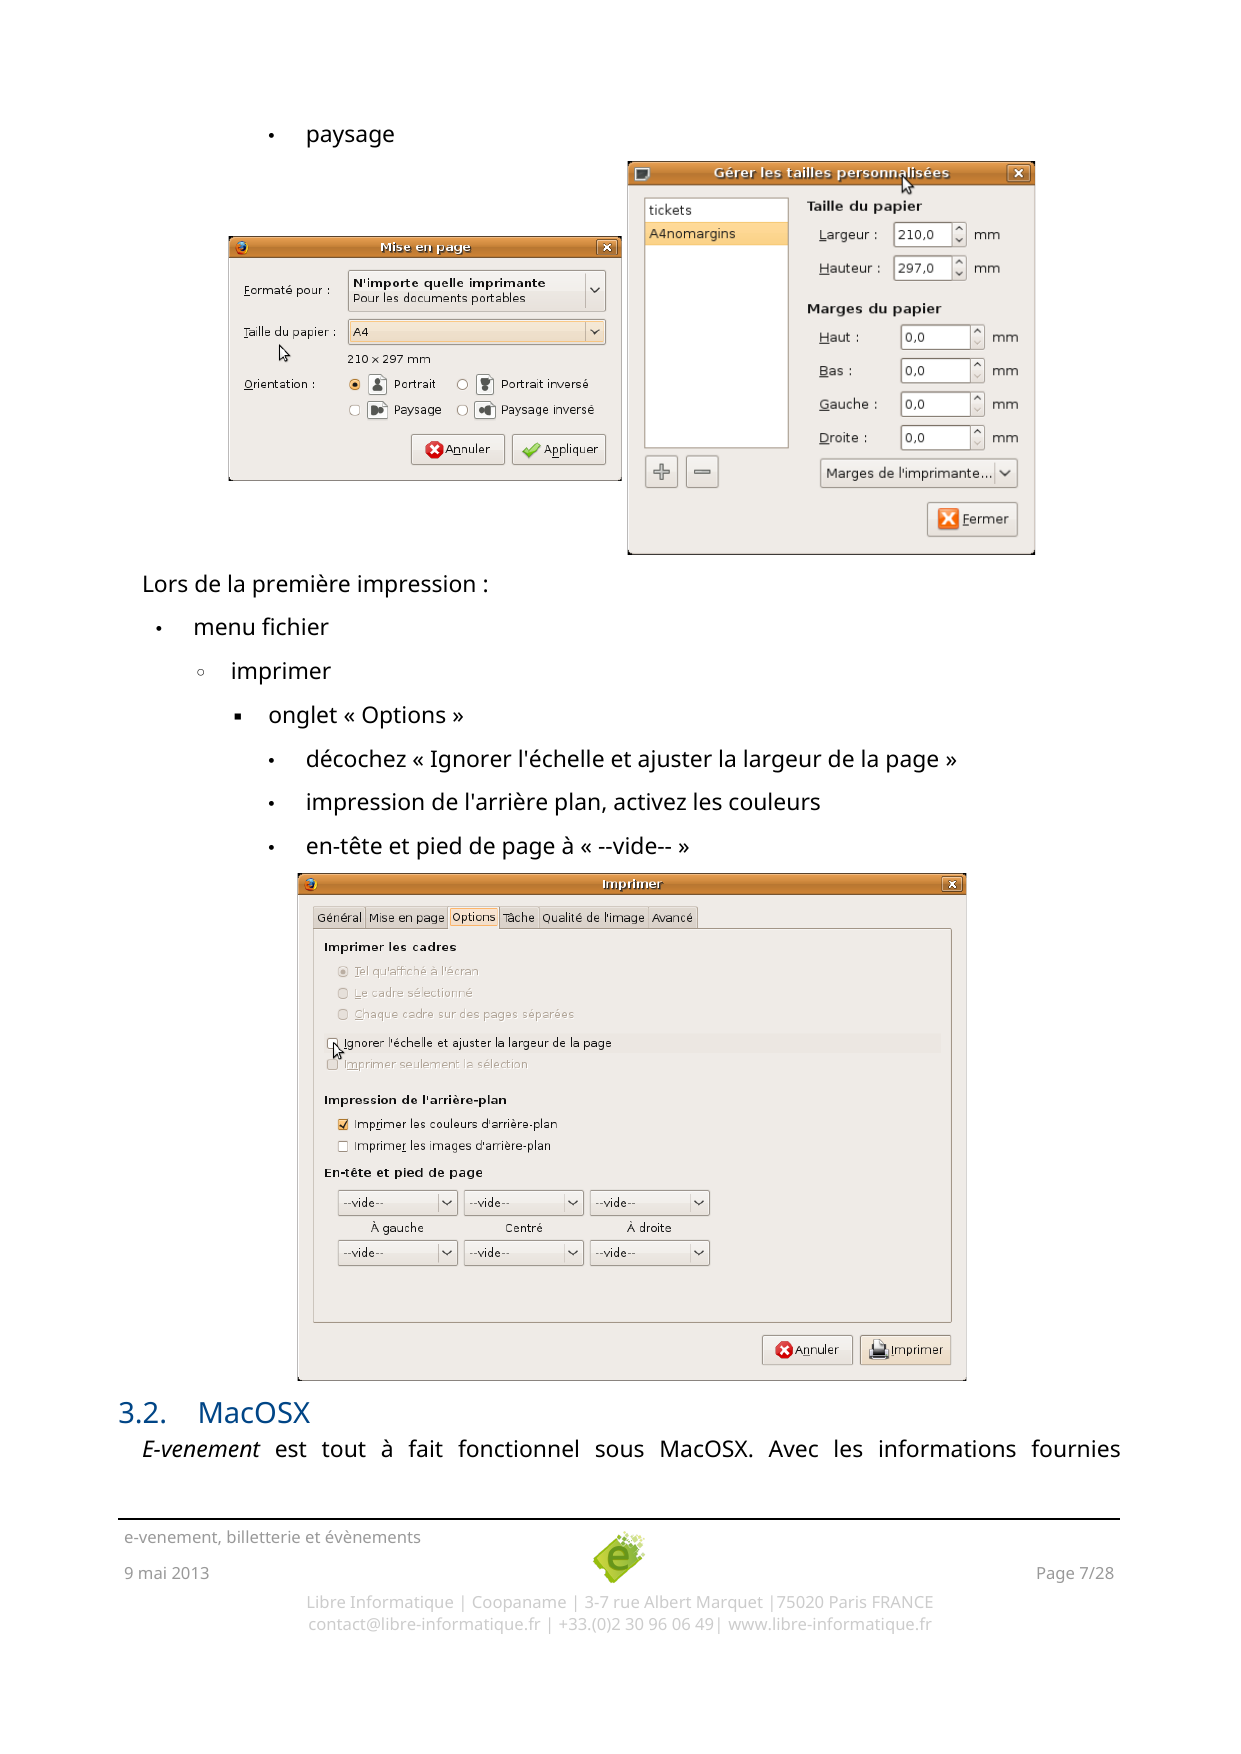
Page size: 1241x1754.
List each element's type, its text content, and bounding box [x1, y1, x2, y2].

list menu fichier [156, 611, 1122, 642]
picture [297, 873, 967, 1381]
picture [627, 161, 1035, 555]
list en-tête et pied de page à « --vide-- » [268, 830, 1122, 861]
picture [590, 1531, 650, 1585]
list décochez « Ignorer l'échelle et ajuster la largeur de la page » [268, 742, 1122, 774]
subtitle MacOSX [118, 1393, 1122, 1432]
list imprimer [193, 655, 1122, 686]
list impression de l'arrière plan, activez les couleurs [268, 786, 1122, 817]
text E-venement est tout à fait fonctionnel sous MacOSX. Avec les informations fournies [118, 1432, 1122, 1464]
list paysage [268, 118, 1122, 149]
list onglet « Options » [231, 699, 1122, 730]
text Lors de la première impression : [118, 567, 1122, 599]
picture [228, 236, 622, 481]
